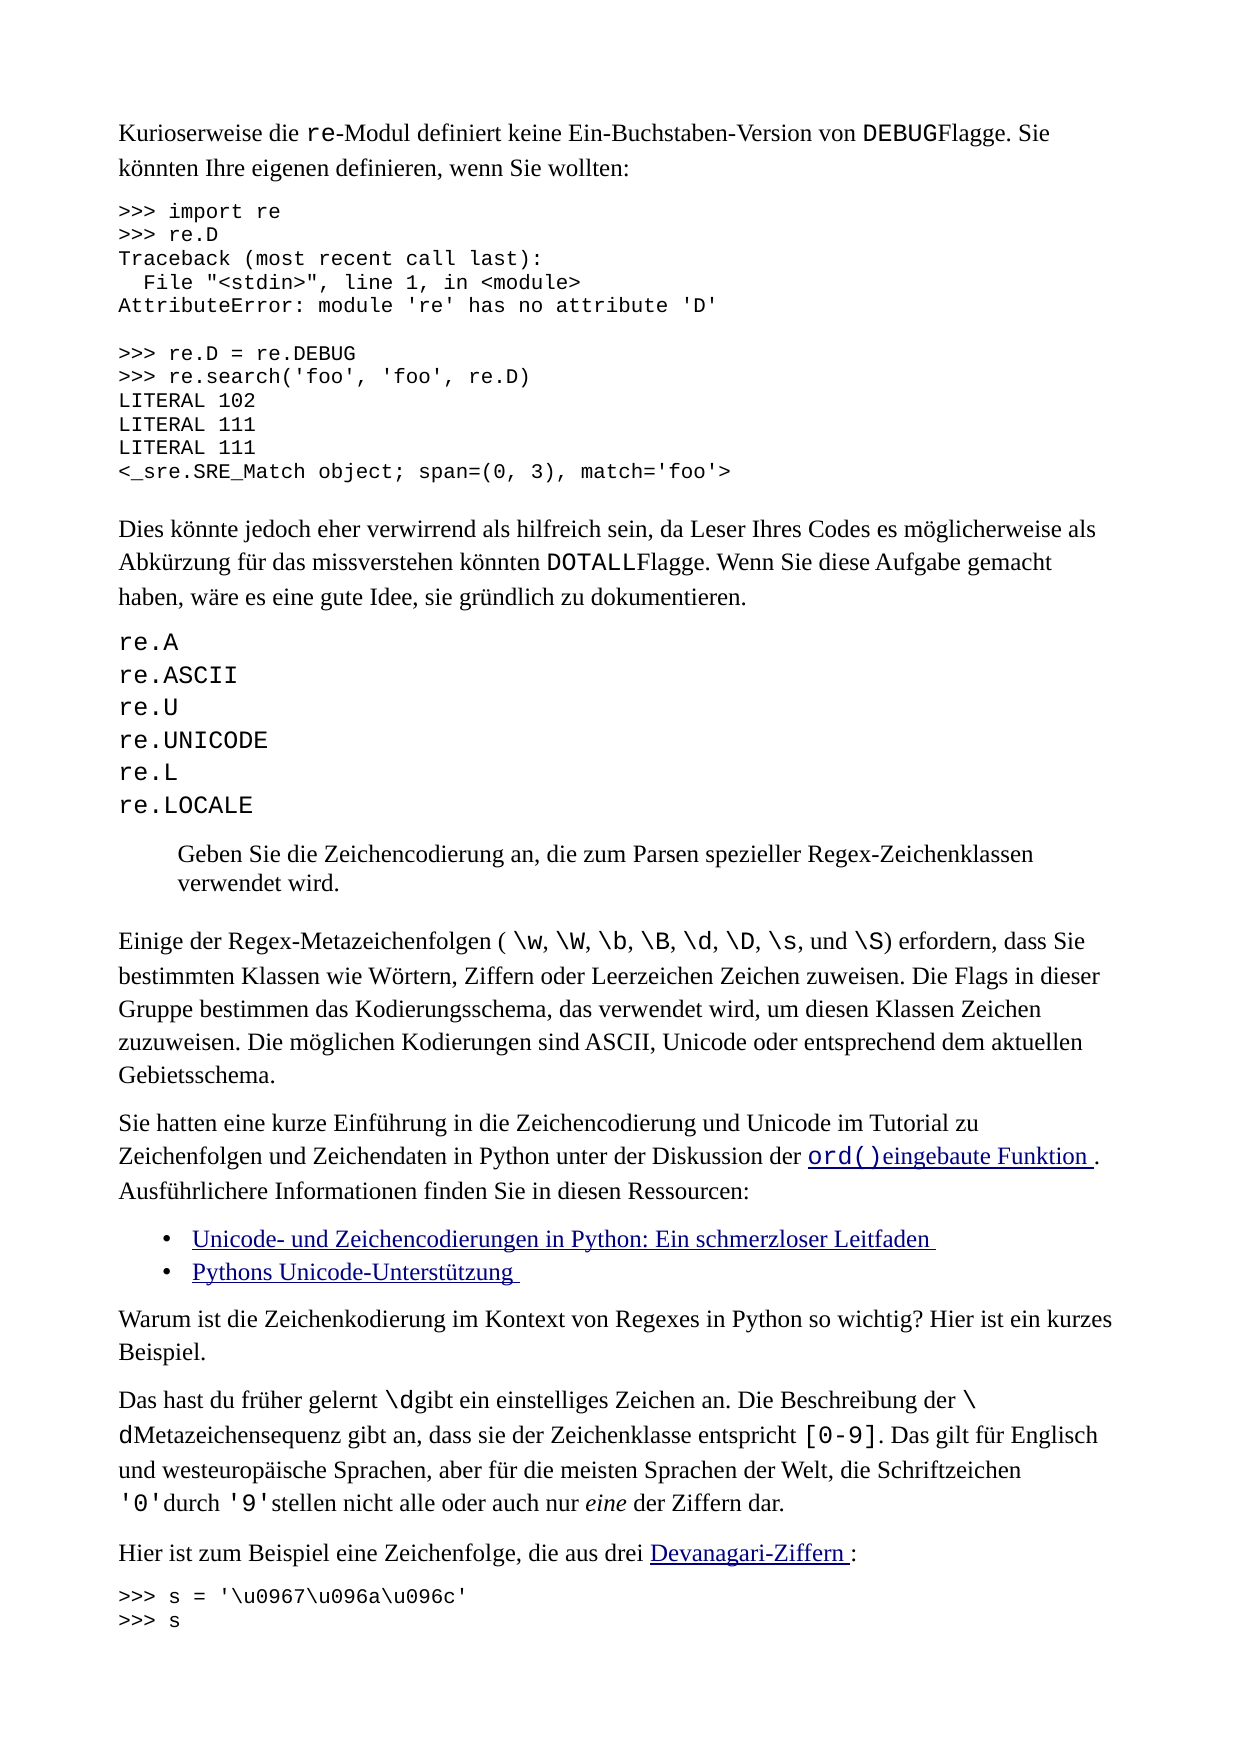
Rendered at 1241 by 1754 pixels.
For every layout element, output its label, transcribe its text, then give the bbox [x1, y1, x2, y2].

text Einige der Regex-Metazeichenfolgen ( \w, \W, \b, \B, \d, \D, \s, und \S) erfordern, dass Sie bestimmten Klassen wie Wörtern, Ziffern oder Leerzeichen Zeichen zuweisen. Die Flags in dieser Gruppe bestimmen das Kodierungsschema, das verwendet wird, um diesen Klassen Zeichen zuzuweisen. Die möglichen Kodierungen sind ASCII, Unicode oder entsprechend dem aktuellen Gebietsschema. [118, 926, 1122, 1089]
text Sie hatten eine kurze Einführung in die Zeichencodierung und Unicode im Tutorial zu Zeichenfolgen und Zeichendaten in Python unter der Diskussion der ord()eingebaute Funktion . Ausführlichere Informationen finden Sie in diesen Ressourcen: [118, 1108, 1122, 1205]
text LITERAL 102 [118, 390, 1122, 414]
text Traceback (most recent call last): [118, 248, 1122, 272]
text Dies könnte jedoch eher verwirrend als hilfreich sein, da Leser Ihres Codes es möglicherweise als Abkürzung für das missverstehen könnten DOTALLFlagge. Wenn Sie diese Aufgabe gemacht haben, wäre es eine gute Idee, sie gründlich zu dokumentieren. [118, 514, 1122, 611]
text Warum ist die Zeichenkodierung im Kontext von Regexes in Python so wichtig? Hier ist ein kurzes Beispiel. [118, 1304, 1122, 1366]
text re.A re.ASCII re.U re.UNICODE re.L re.LOCALE [118, 630, 1122, 821]
text LITERAL 111 [118, 414, 1122, 437]
text LITERAL 111 [118, 437, 1122, 461]
text AttributeError: module 're' has no attribute 'D' [118, 295, 1122, 319]
list Pythons Unicode-Unterstützung [162, 1257, 1122, 1286]
text >>> import re [118, 201, 1122, 224]
text >>> re.D = re.DEBUG [118, 343, 1122, 366]
text >>> re.search('foo', 'foo', re.D) [118, 366, 1122, 390]
text Das hast du früher gelernt \dgibt ein einstelliges Zeichen an. Die Beschreibung der \dMetazeichensequenz gibt an, dass sie der Zeichenklasse entspricht [0-9]. Das gilt für Englisch und westeuropäische Sprachen, aber für die meisten Sprachen der Welt, die Schriftzeichen '0'durch '9'stellen nicht alle oder auch nur eine der Ziffern dar. [118, 1385, 1122, 1519]
text Kurioserweise die re-Modul definiert keine Ein-Buchstaben-Version von DEBUGFlagge. Sie könnten Ihre eigenen definieren, wenn Sie wollten: [118, 118, 1122, 182]
text >>> s = '\u0967\u096a\u096c' [118, 1586, 1122, 1609]
text Hier ist zum Beispiel eine Zeichenfolge, die aus drei Devanagari-Ziffern : [118, 1538, 1122, 1567]
list Unicode- und Zeichencodierungen in Python: Ein schmerzloser Leitfaden [162, 1224, 1122, 1253]
text <_sre.SRE_Match object; span=(0, 3), match='foo'> [118, 461, 1122, 484]
text Geben Sie die Zeichencodierung an, die zum Parsen spezieller Regex-Zeichenklassen verwendet wird. [177, 839, 1063, 897]
text File "<stdin>", line 1, in <module> [118, 272, 1122, 295]
text >>> s [118, 1609, 1122, 1633]
text >>> re.D [118, 224, 1122, 248]
